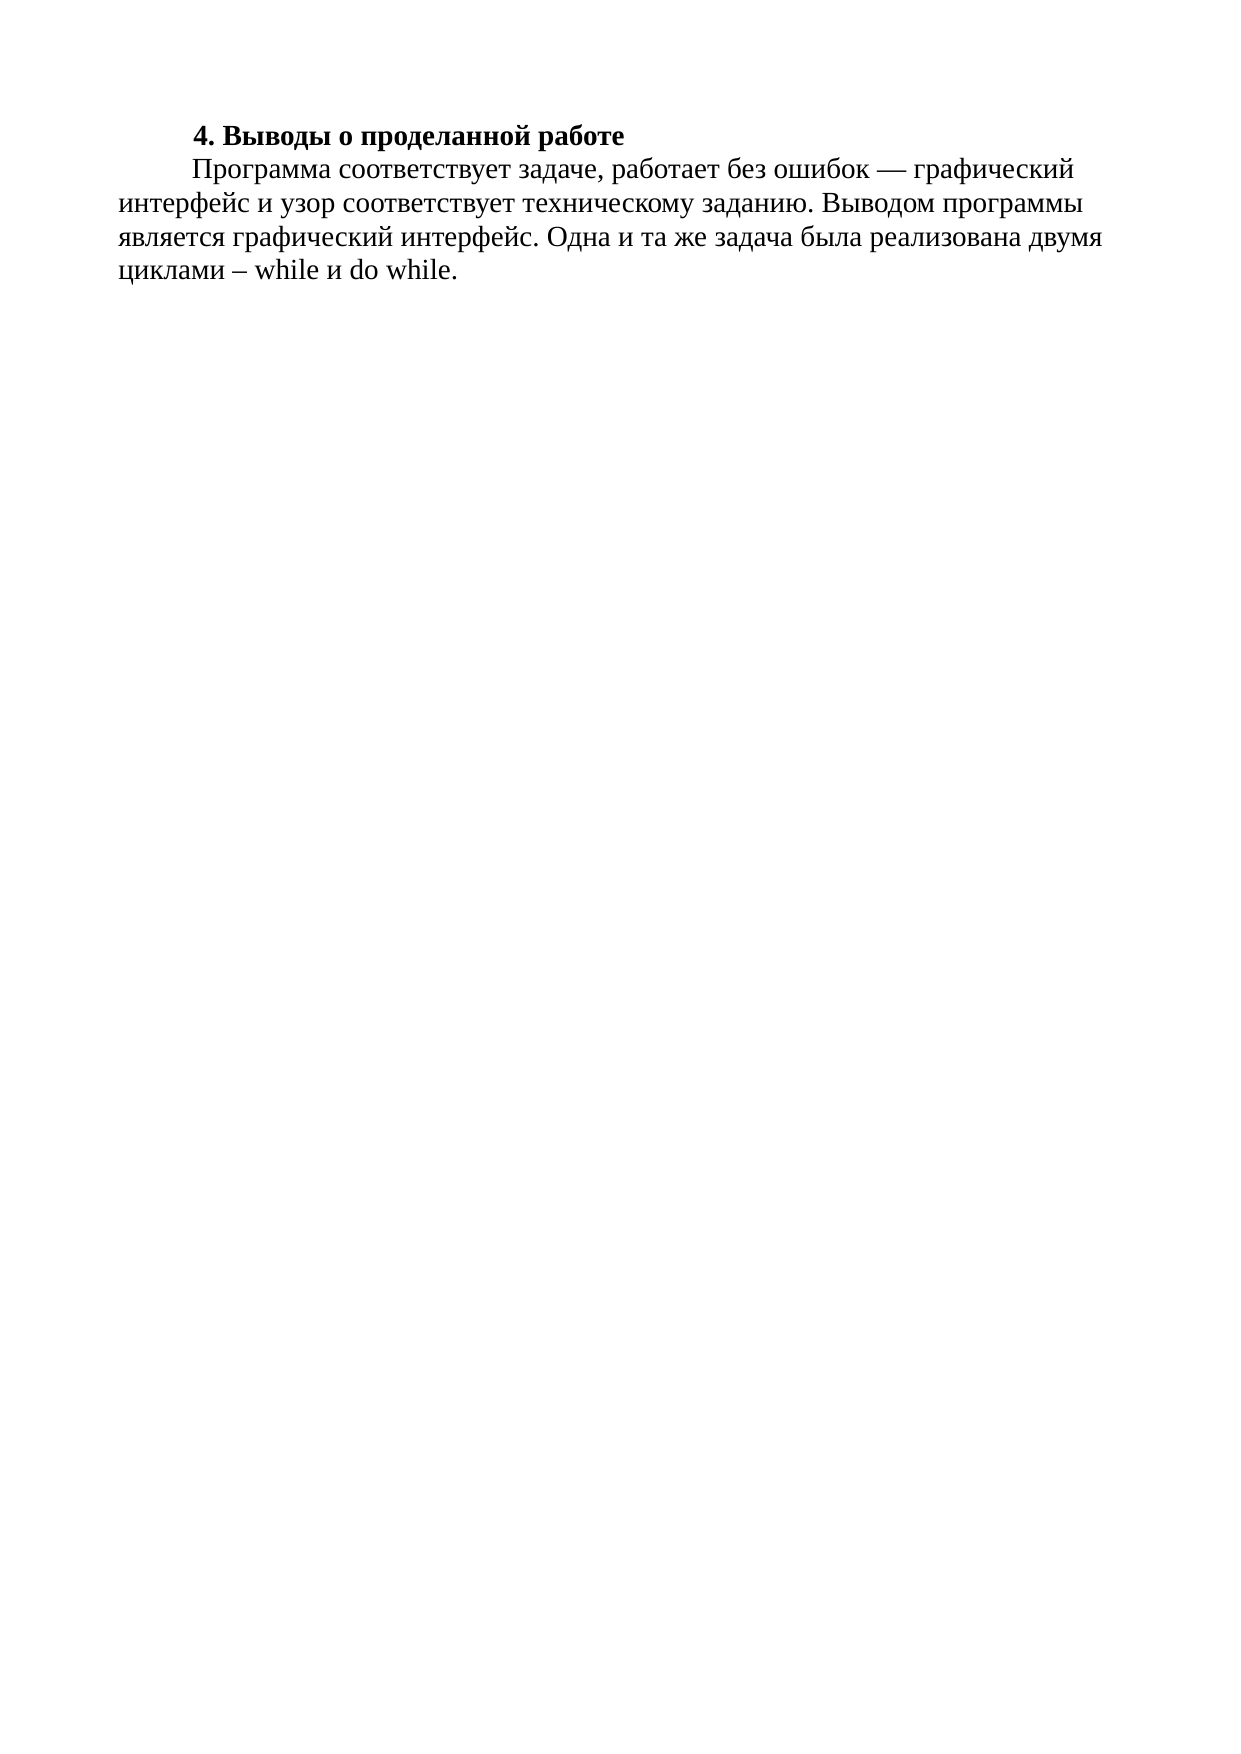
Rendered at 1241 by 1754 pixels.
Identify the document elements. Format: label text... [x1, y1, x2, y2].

text Программа соответствует задаче, работает без ошибок — графический интерфейс и узор соответствует техническому заданию. Выводом программы является графический интерфейс. Одна и та же задача была реализована двумя циклами – while и do while. [118, 152, 1122, 286]
list 4. Выводы о проделанной работе [156, 118, 1122, 152]
